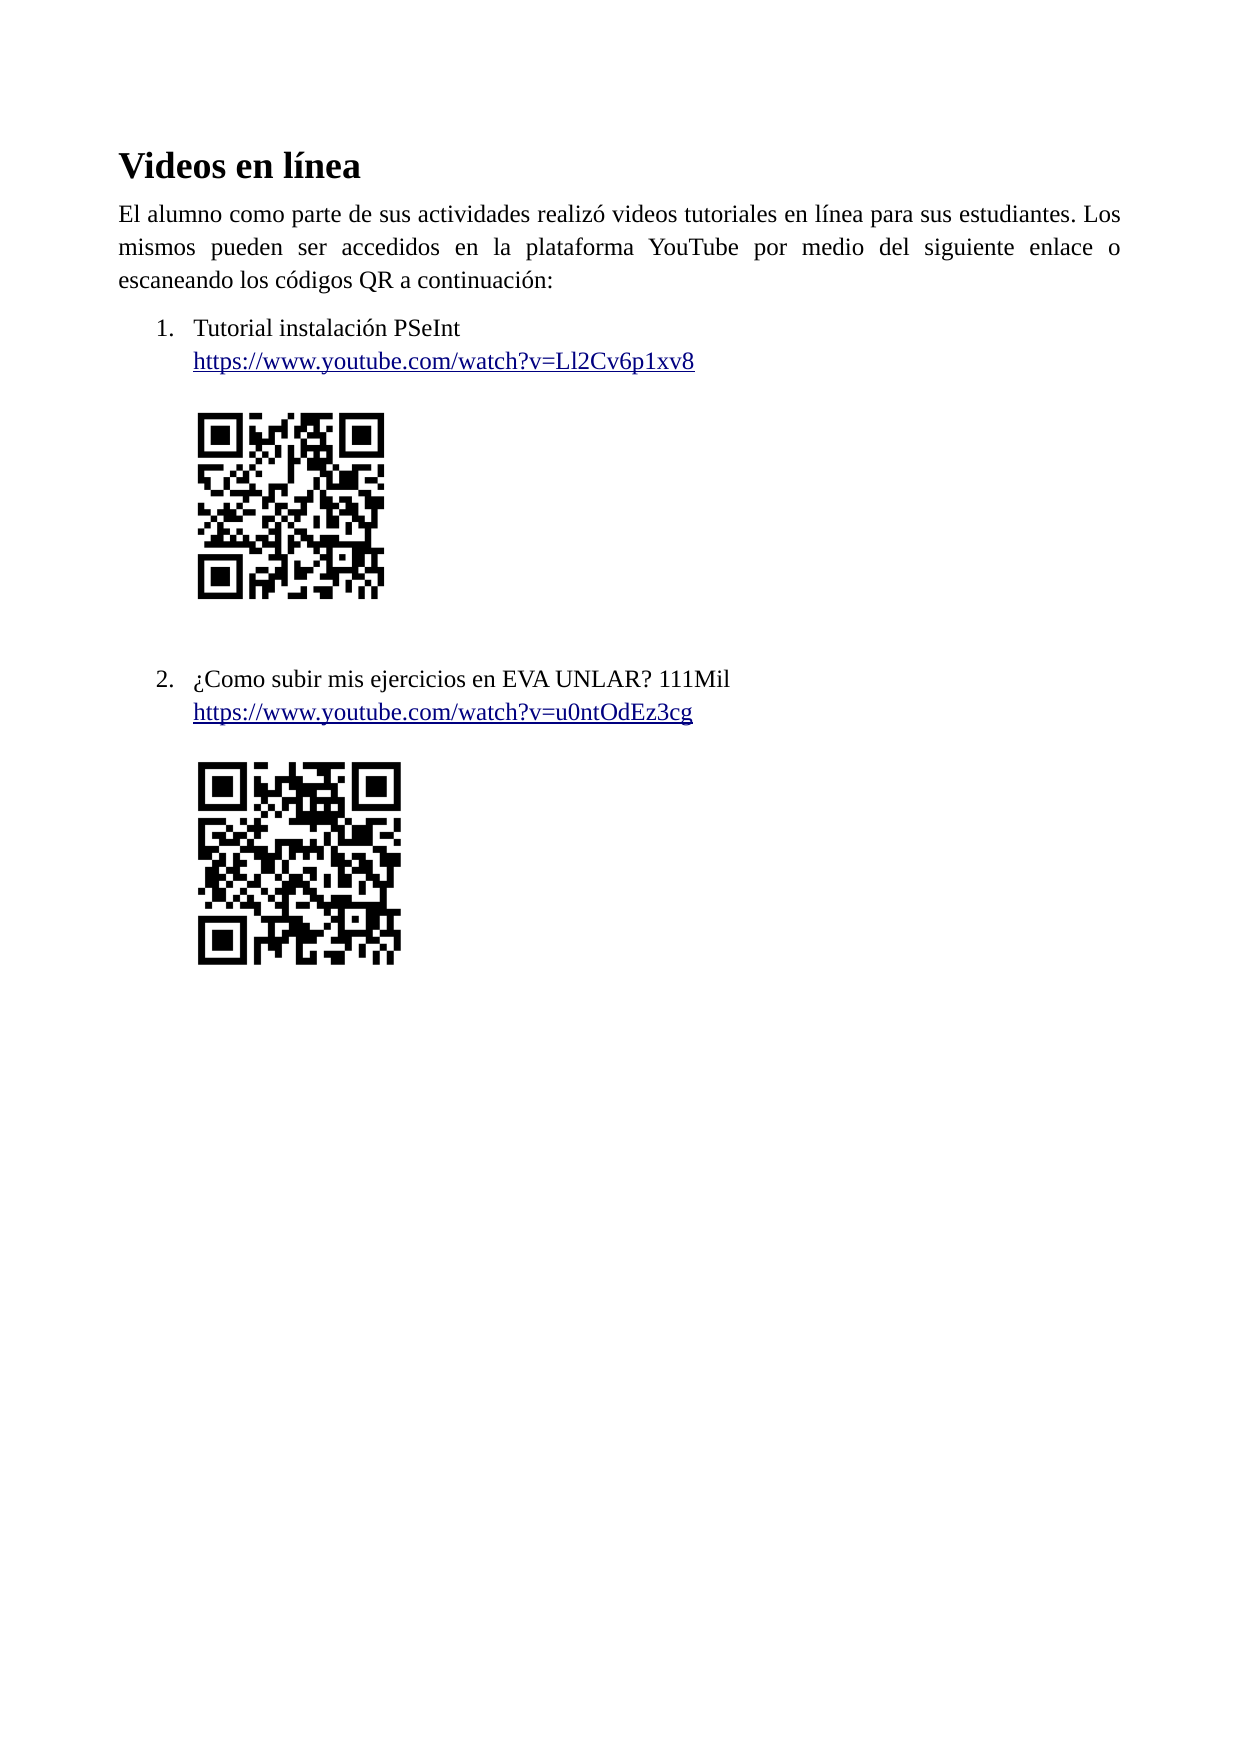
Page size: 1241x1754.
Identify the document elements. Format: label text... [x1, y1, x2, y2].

list Tutorial instalación PSeInt https://www.youtube.com/watch?v=Ll2Cv6p1xv8 [156, 313, 1122, 375]
subtitle Videos en línea [118, 143, 1122, 187]
picture [184, 399, 398, 613]
text El alumno como parte de sus actividades realizó videos tutoriales en línea para sus estudiantes. Los mismos pueden ser accedidos en la plataforma YouTube por medio del siguiente enlace o escaneando los códigos QR a continuación: [118, 199, 1122, 294]
list ¿Como subir mis ejercicios en EVA UNLAR? 111Mil https://www.youtube.com/watch?v=u0ntOdEz3cg [156, 664, 1122, 726]
picture [183, 747, 415, 980]
